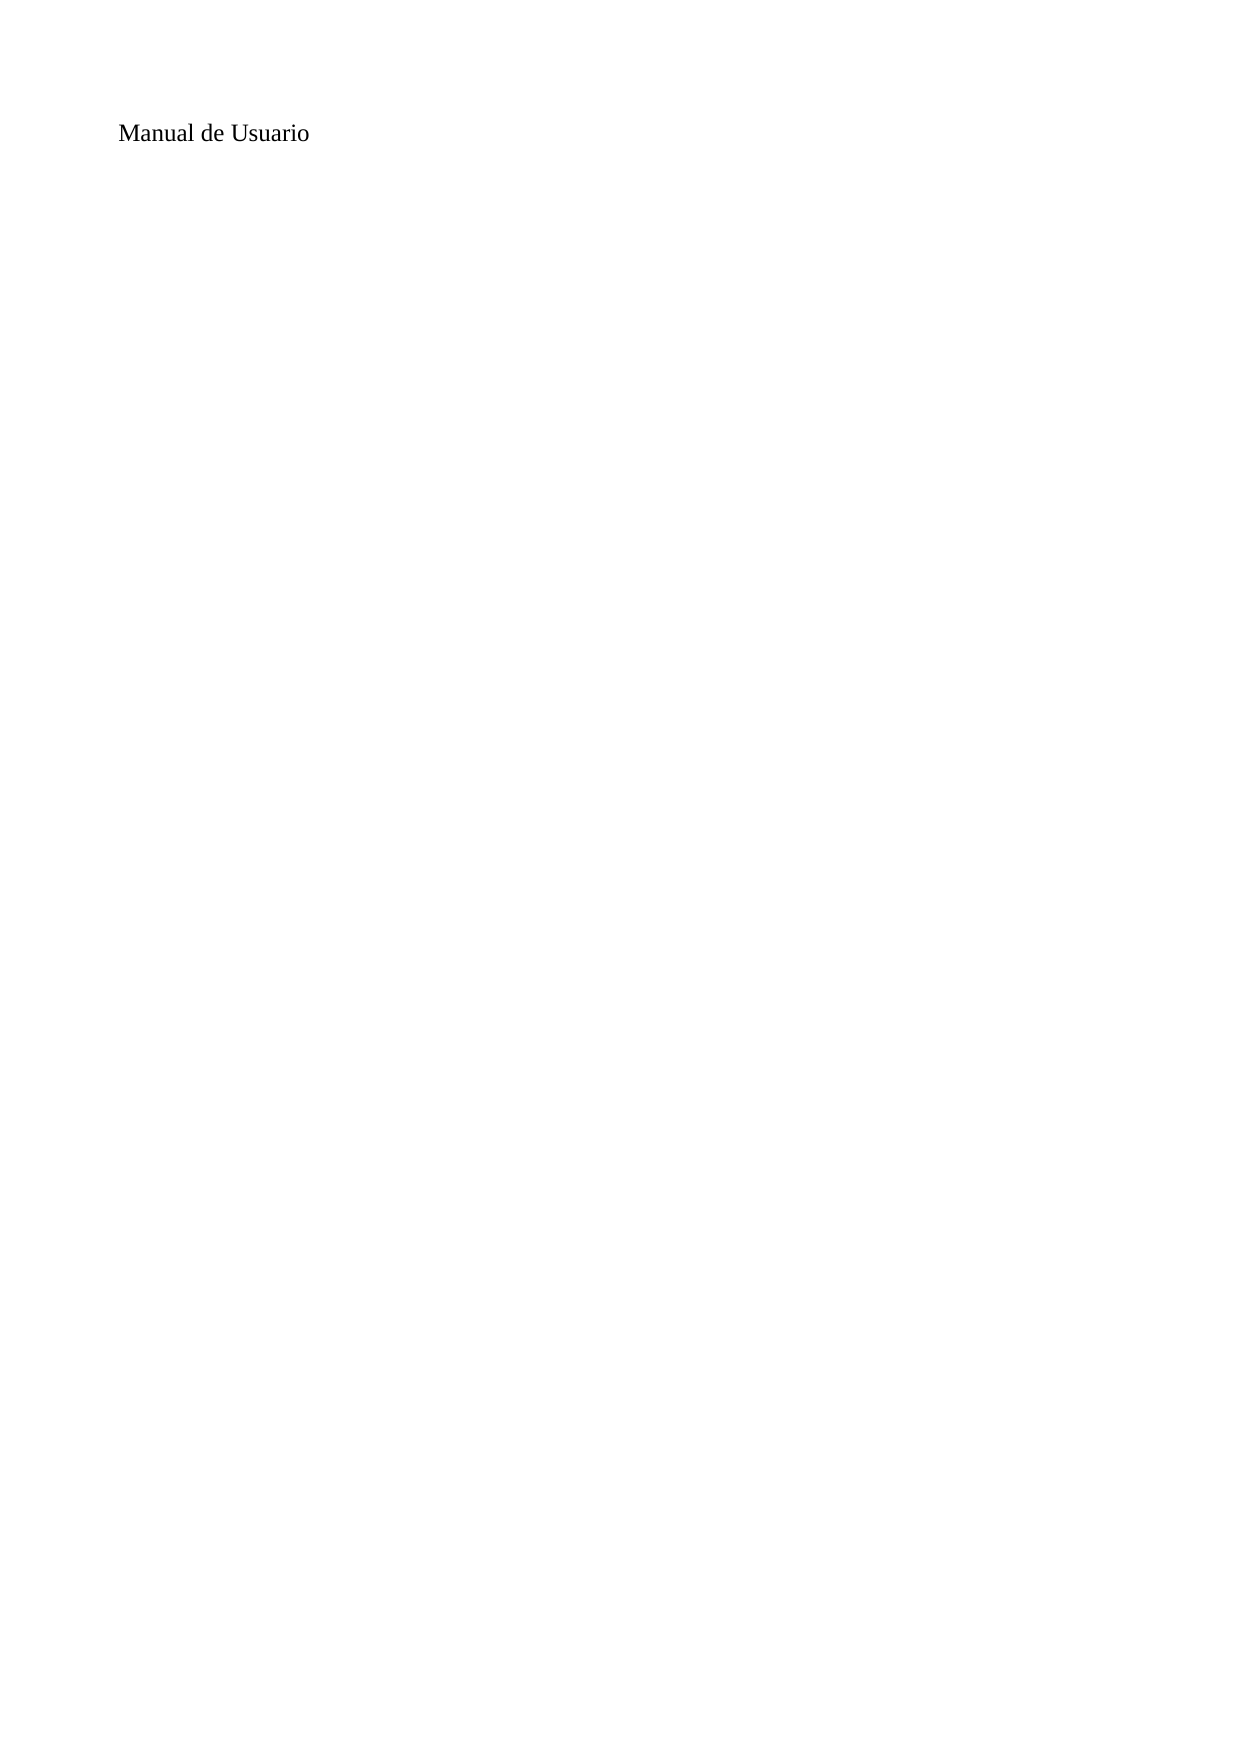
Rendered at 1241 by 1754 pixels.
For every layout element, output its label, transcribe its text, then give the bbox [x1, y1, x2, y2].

text Manual de Usuario [118, 118, 1122, 147]
